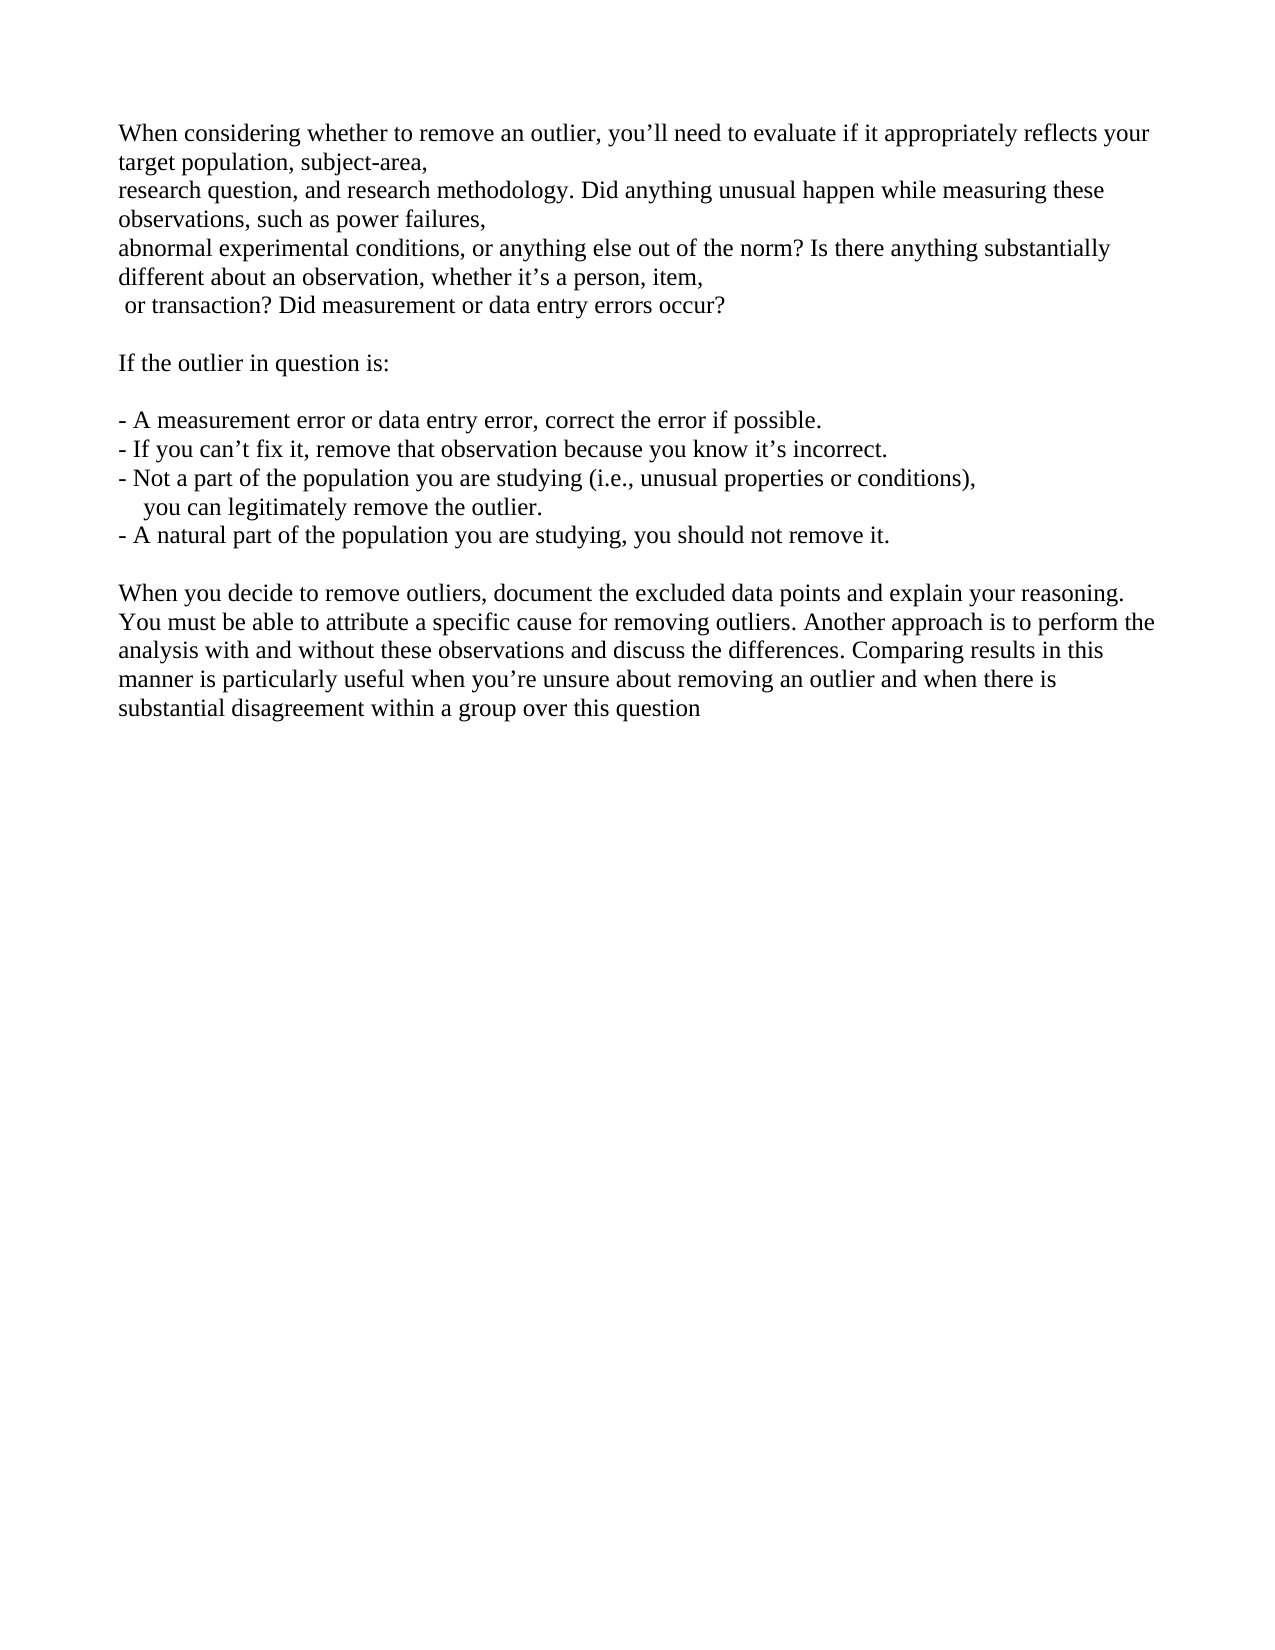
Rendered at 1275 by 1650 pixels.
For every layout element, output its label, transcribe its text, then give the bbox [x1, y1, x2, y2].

text When considering whether to remove an outlier, you’ll need to evaluate if it appropriately reflects your target population, subject-area, [118, 118, 1157, 176]
text - A natural part of the population you are studying, you should not remove it. [118, 521, 1157, 549]
text You must be able to attribute a specific cause for removing outliers. Another approach is to perform the analysis with and without these observations and discuss the differences. Comparing results in this manner is particularly useful when you’re unsure about removing an outlier and when there is substantial disagreement within a group over this question [118, 607, 1157, 722]
text If the outlier in question is: [118, 348, 1157, 377]
text abnormal experimental conditions, or anything else out of the norm? Is there anything substantially different about an observation, whether it’s a person, item, [118, 233, 1157, 291]
text - A measurement error or data entry error, correct the error if possible. [118, 406, 1157, 434]
text - If you can’t fix it, remove that observation because you know it’s incorrect. [118, 434, 1157, 463]
text When you decide to remove outliers, document the excluded data points and explain your reasoning. [118, 578, 1157, 607]
text or transaction? Did measurement or data entry errors occur? [118, 291, 1157, 319]
text - Not a part of the population you are studying (i.e., unusual properties or conditions), [118, 463, 1157, 492]
text research question, and research methodology. Did anything unusual happen while measuring these observations, such as power failures, [118, 176, 1157, 233]
text you can legitimately remove the outlier. [118, 492, 1157, 521]
